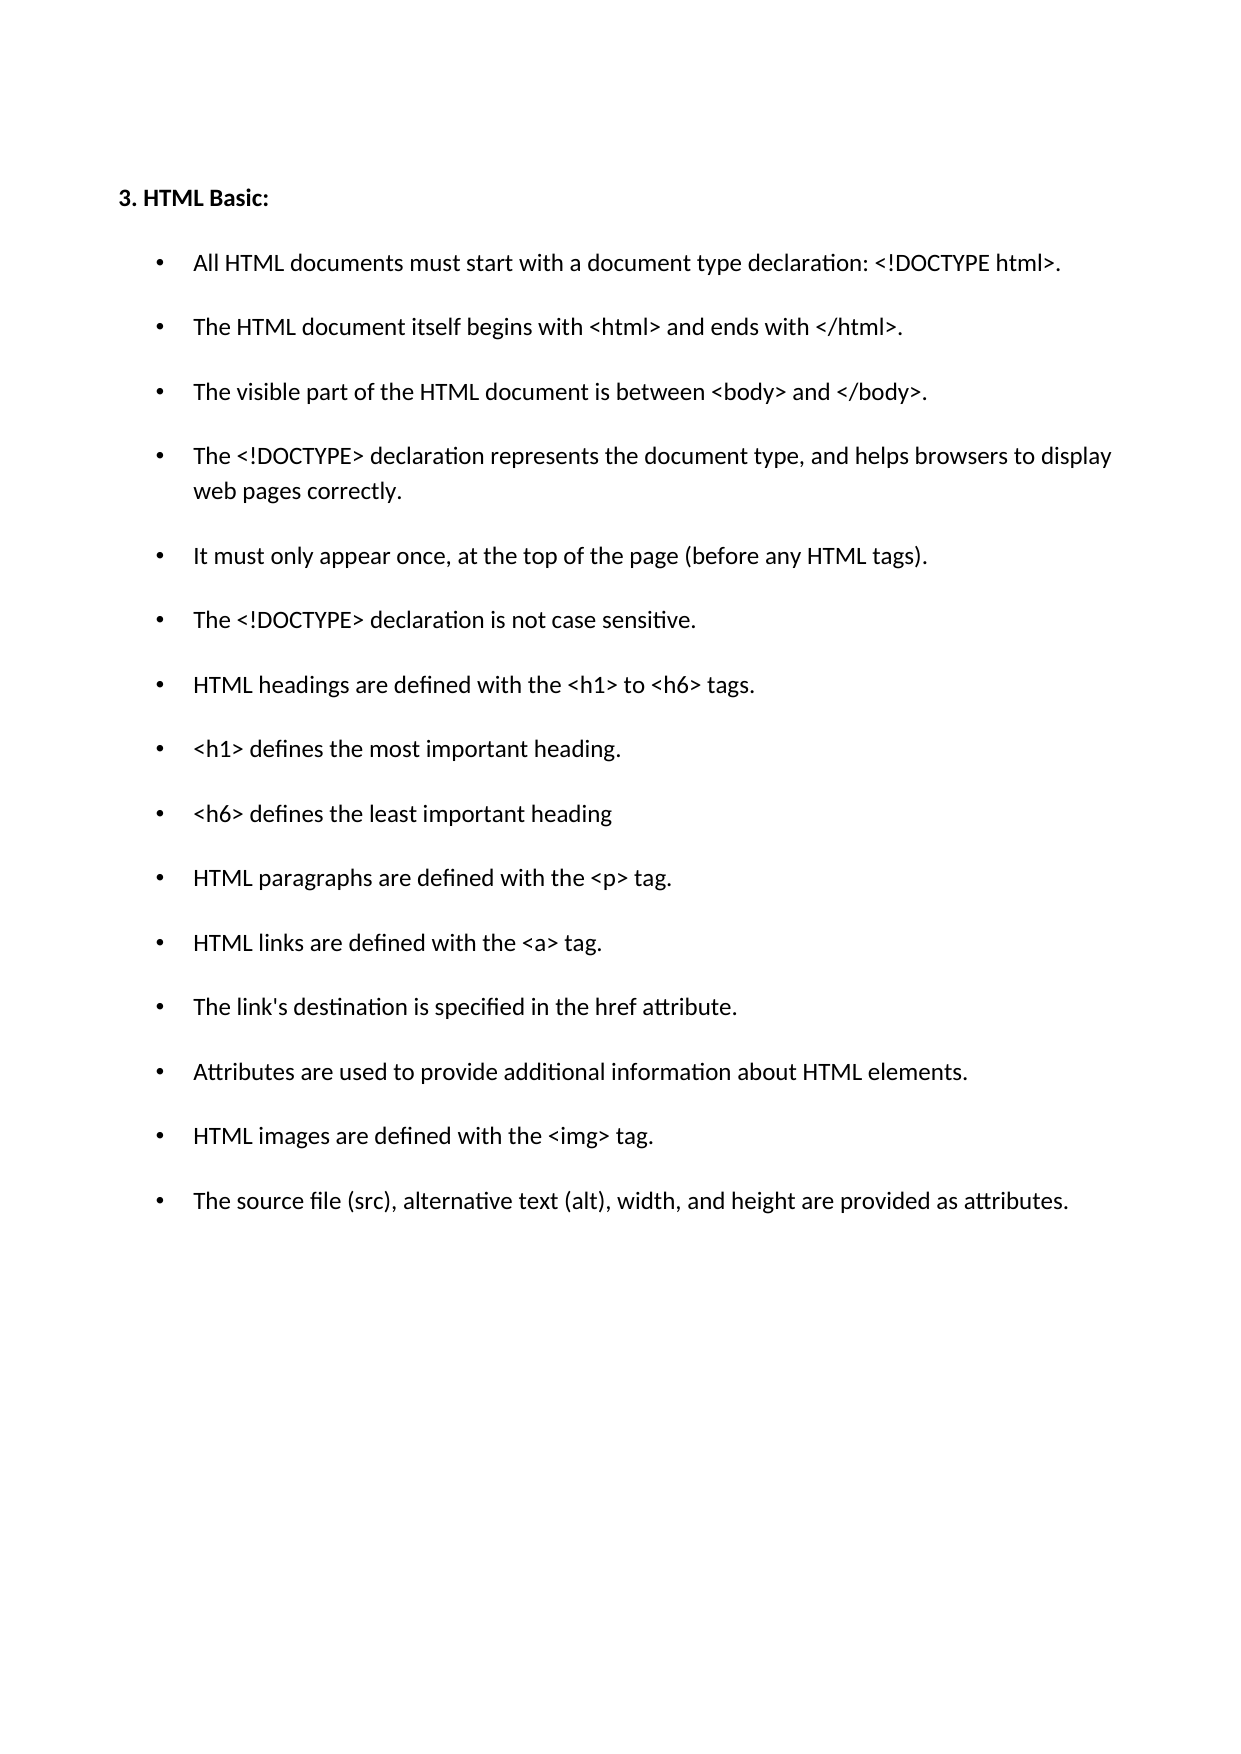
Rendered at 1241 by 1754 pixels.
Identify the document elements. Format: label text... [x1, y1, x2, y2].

list The <!DOCTYPE> declaration is not case sensitive. [156, 604, 1122, 635]
list The visible part of the HTML document is between <body> and </body>. [156, 376, 1122, 407]
list The <!DOCTYPE> declaration represents the document type, and helps browsers to display web pages correctly. [156, 441, 1122, 506]
list The link's destination is specified in the href attribute. [156, 991, 1122, 1022]
list HTML images are defined with the <img> tag. [156, 1120, 1122, 1151]
list Attributes are used to provide additional information about HTML elements. [156, 1056, 1122, 1086]
list HTML headings are defined with the <h1> to <h6> tags. [156, 669, 1122, 699]
list <h6> defines the least important heading [156, 798, 1122, 828]
list It must only appear once, at the top of the page (before any HTML tags). [156, 540, 1122, 571]
list HTML paragraphs are defined with the <p> tag. [156, 862, 1122, 893]
list HTML links are defined with the <a> tag. [156, 927, 1122, 957]
list The HTML document itself begins with <html> and ends with </html>. [156, 312, 1122, 342]
list <h1> defines the most important heading. [156, 733, 1122, 764]
list The source file (src), alternative text (alt), width, and height are provided as attributes. [156, 1185, 1122, 1215]
text 3. HTML Basic: [118, 183, 1122, 213]
list All HTML documents must start with a document type declaration: <!DOCTYPE html>. [156, 247, 1122, 278]
